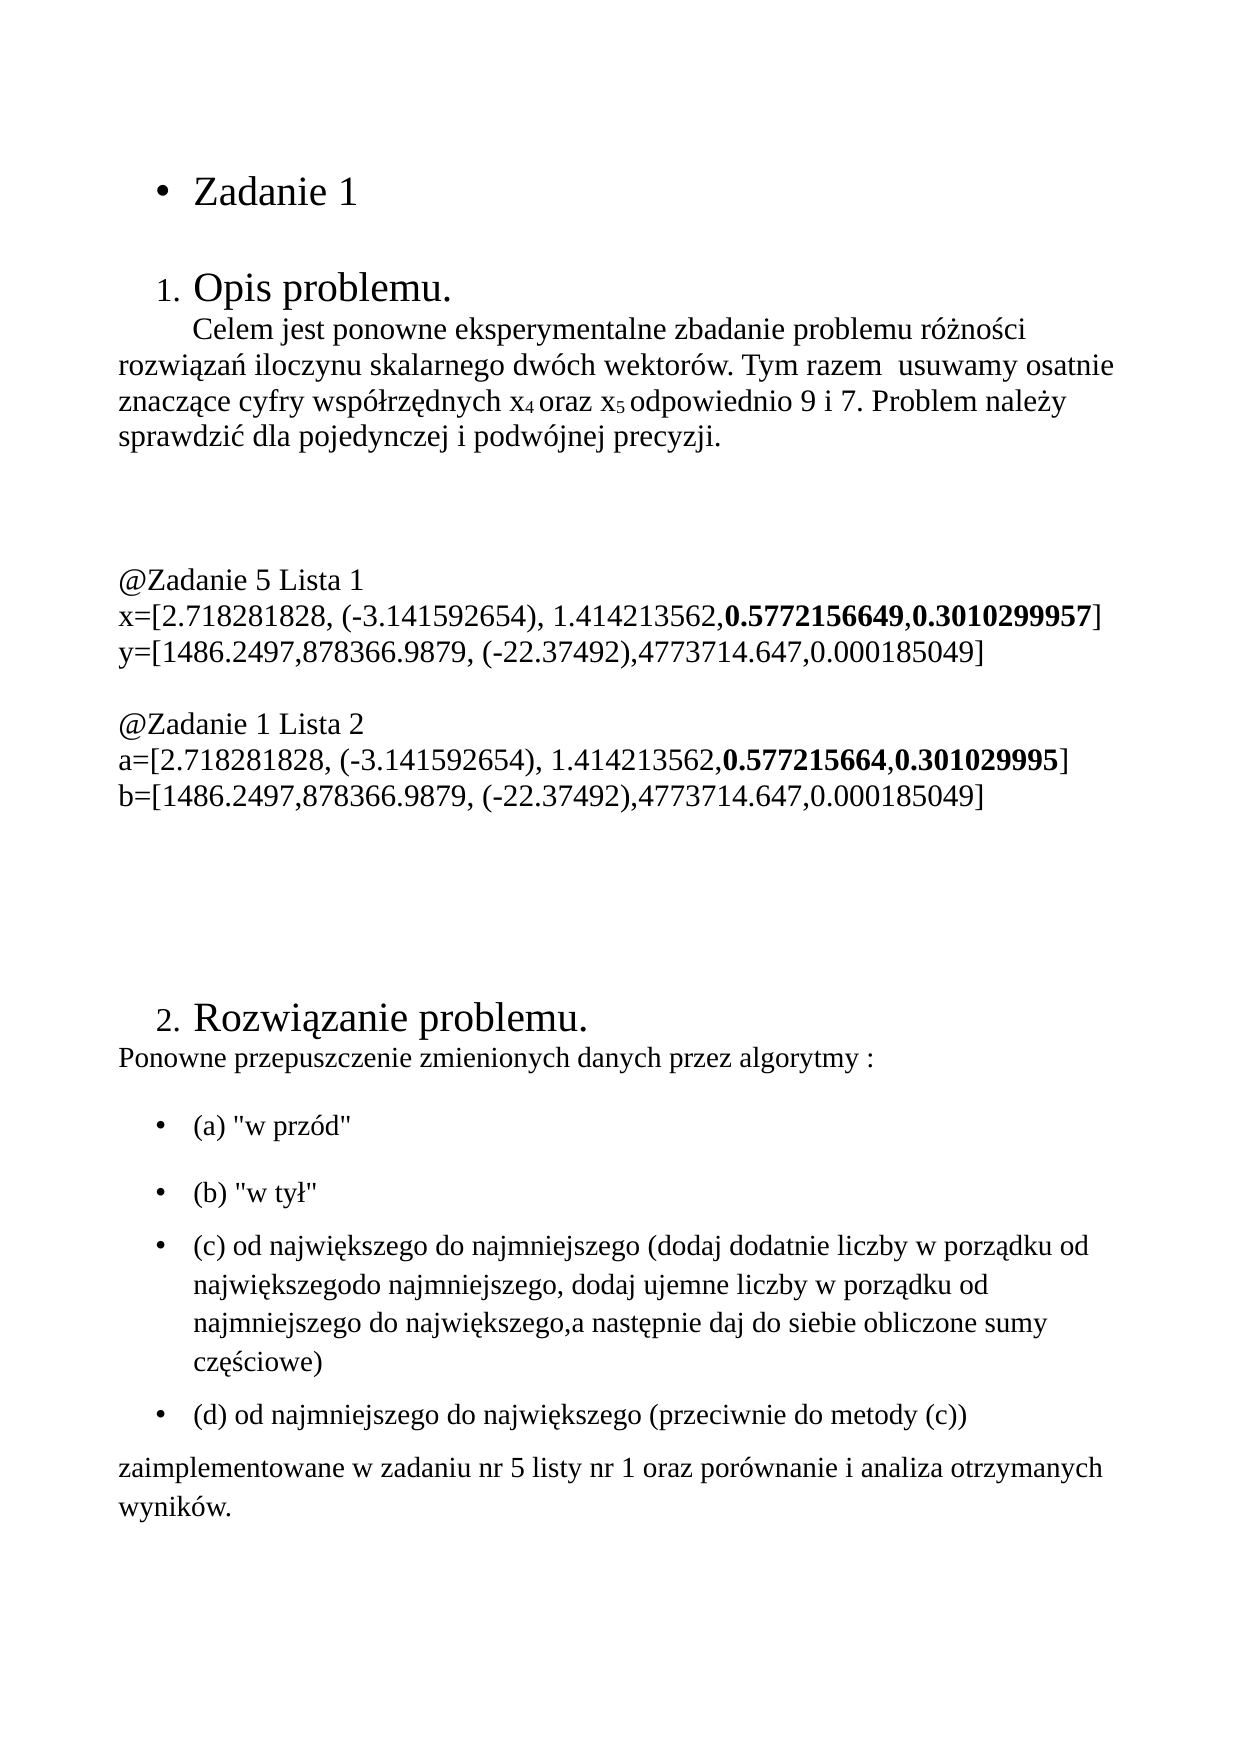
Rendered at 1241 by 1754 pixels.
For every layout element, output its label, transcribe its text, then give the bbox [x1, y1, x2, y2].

list Rozwiązanie problemu. [156, 993, 1122, 1041]
text a=[2.718281828, (-3.141592654), 1.414213562,0.577215664,0.301029995] [118, 741, 1122, 777]
list Opis problemu. [156, 262, 1122, 310]
text y=[1486.2497,878366.9879, (-22.37492),4773714.647,0.000185049] [118, 633, 1122, 669]
text b=[1486.2497,878366.9879, (-22.37492),4773714.647,0.000185049] [118, 777, 1122, 813]
text Celem jest ponowne eksperymentalne zbadanie problemu różności rozwiązań iloczynu skalarnego dwóch wektorów. Tym razem usuwamy osatnie znaczące cyfry współrzędnych x4 oraz x5 odpowiednio 9 i 7. Problem należy sprawdzić dla pojedynczej i podwójnej precyzji. [118, 310, 1122, 454]
text @Zadanie 5 Lista 1 [118, 561, 1122, 597]
list (a) "w przód" [156, 1108, 1122, 1141]
text zaimplementowane w zadaniu nr 5 listy nr 1 oraz porównanie i analiza otrzymanych wyników. [118, 1450, 1122, 1522]
list Zadanie 1 [156, 166, 1122, 214]
list (c) od największego do najmniejszego (dodaj dodatnie liczby w porządku od największegodo najmniejszego, dodaj ujemne liczby w porządku od najmniejszego do największego,a następnie daj do siebie obliczone sumy częściowe) [156, 1228, 1122, 1377]
text Ponowne przepuszczenie zmienionych danych przez algorytmy : [118, 1041, 1122, 1074]
list (b) "w tył" [156, 1175, 1122, 1208]
list (d) od najmniejszego do największego (przeciwnie do metody (c)) [156, 1397, 1122, 1431]
text @Zadanie 1 Lista 2 [118, 705, 1122, 741]
text x=[2.718281828, (-3.141592654), 1.414213562,0.5772156649,0.3010299957] [118, 597, 1122, 633]
